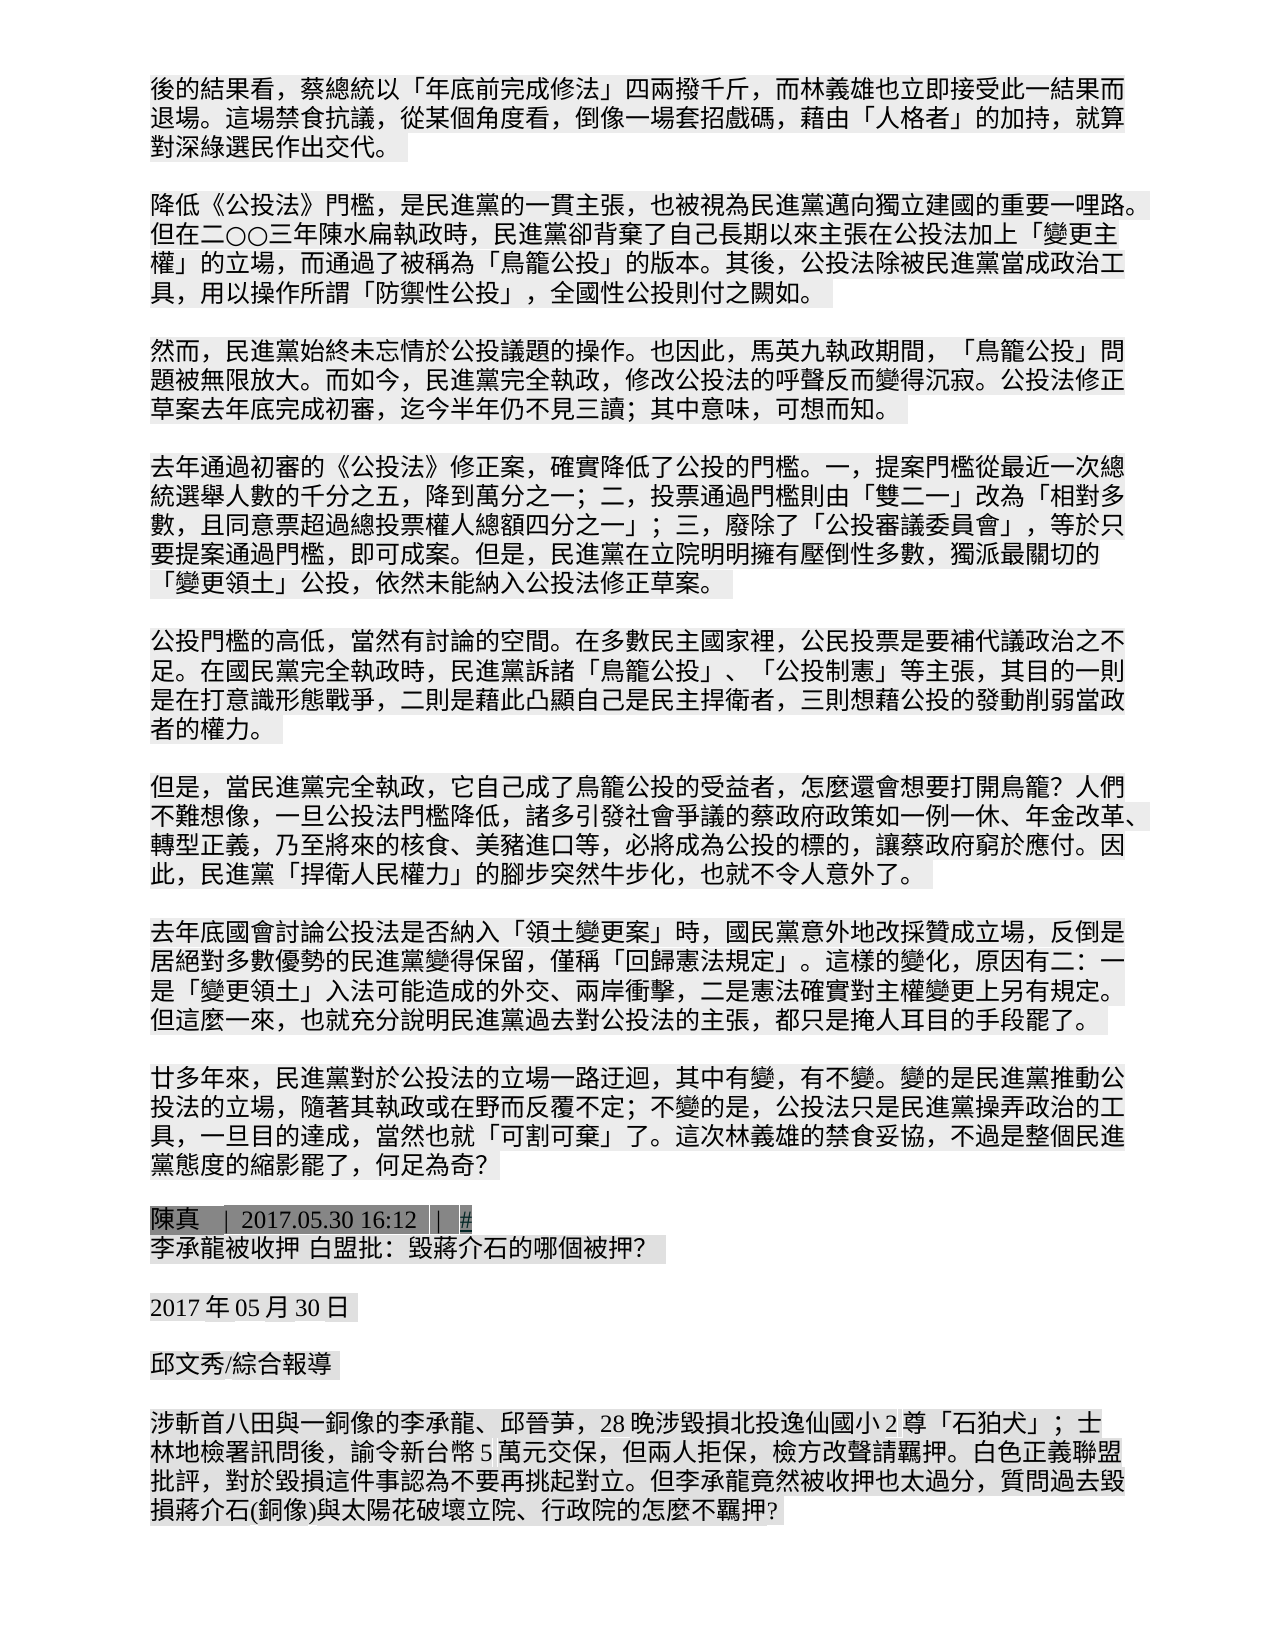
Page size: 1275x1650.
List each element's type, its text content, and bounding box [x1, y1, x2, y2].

text 李承龍被收押 白盟批：毀蔣介石的哪個被押？ 2017年05月30日 邱文秀/綜合報導 涉斬首八田與一銅像的李承龍、邱晉芛，28晚涉毀損北投逸仙國小2尊「石狛犬」；士林地檢署訊問後，諭令新台幣5萬元交保，但兩人拒保，檢方改聲請羈押。白色正義聯盟批評，對於毀損這件事認為不要再挑起對立。但李承龍竟然被收押也太過分，質問過去毀損蔣介石(銅像)與太陽花破壞立院、行政院的怎麼不羈押? [150, 1235, 1125, 1554]
text 陳真 | 2017.05.30 16:12 | # [150, 1205, 1125, 1235]
text 從「人格者」的妥協看民進黨的變與不變 2017-05-15 聯合報社論 民進黨前主席林義雄的「公投法補正」禁食活動落幕了，除換來蔡總統「年底前完成修法」的承諾，這次的「接力禁食」，遠不如他前兩次在國會席次減半、廢核四的「絕食靜坐」的強度和聳動。林義雄原本訴求「五二○前完成修法」，則煙消雲散。 林義雄被綠營譽為「人格者」，以示對他堅持理想的尊敬。但這次的公投禁食卻充滿妥協色彩：其一，手段變得溫和。林義雄過去面對國民黨，常採取「無限期絕食」的強烈抗爭；這次卻變成了「接力禁食五小時」。其二，所謂「公投法補正」，並不提是否納入「變更領土公投」，只說要「破除鳥籠公投」。 從過程看，民進黨宣稱派出大老和林義雄「溝通」，但其主旨為何，外人不得而知。從最後的結果看，蔡總統以「年底前完成修法」四兩撥千斤，而林義雄也立即接受此一結果而退場。這場禁食抗議，從某個角度看，倒像一場套招戲碼，藉由「人格者」的加持，就算對深綠選民作出交代。 降低《公投法》門檻，是民進黨的一貫主張，也被視為民進黨邁向獨立建國的重要一哩路。但在二○○三年陳水扁執政時，民進黨卻背棄了自己長期以來主張在公投法加上「變更主權」的立場，而通過了被稱為「鳥籠公投」的版本。其後，公投法除被民進黨當成政治工具，用以操作所謂「防禦性公投」，全國性公投則付之闕如。 然而，民進黨始終未忘情於公投議題的操作。也因此，馬英九執政期間，「鳥籠公投」問題被無限放大。而如今，民進黨完全執政，修改公投法的呼聲反而變得沉寂。公投法修正草案去年底完成初審，迄今半年仍不見三讀；其中意味，可想而知。 去年通過初審的《公投法》修正案，確實降低了公投的門檻。一，提案門檻從最近一次總統選舉人數的千分之五，降到萬分之一；二，投票通過門檻則由「雙二一」改為「相對多數，且同意票超過總投票權人總額四分之一」；三，廢除了「公投審議委員會」，等於只要提案通過門檻，即可成案。但是，民進黨在立院明明擁有壓倒性多數，獨派最關切的「變更領土」公投，依然未能納入公投法修正草案。 公投門檻的高低，當然有討論的空間。在多數民主國家裡，公民投票是要補代議政治之不足。在國民黨完全執政時，民進黨訴諸「鳥籠公投」、「公投制憲」等主張，其目的一則是在打意識形態戰爭，二則是藉此凸顯自己是民主捍衛者，三則想藉公投的發動削弱當政者的權力。 但是，當民進黨完全執政，它自己成了鳥籠公投的受益者，怎麼還會想要打開鳥籠？人們不難想像，一旦公投法門檻降低，諸多引發社會爭議的蔡政府政策如一例一休、年金改革、轉型正義，乃至將來的核食、美豬進口等，必將成為公投的標的，讓蔡政府窮於應付。因此，民進黨「捍衛人民權力」的腳步突然牛步化，也就不令人意外了。 去年底國會討論公投法是否納入「領土變更案」時，國民黨意外地改採贊成立場，反倒是居絕對多數優勢的民進黨變得保留，僅稱「回歸憲法規定」。這樣的變化，原因有二：一是「變更領土」入法可能造成的外交、兩岸衝擊，二是憲法確實對主權變更上另有規定。但這麼一來，也就充分說明民進黨過去對公投法的主張，都只是掩人耳目的手段罷了。 廿多年來，民進黨對於公投法的立場一路迂迴，其中有變，有不變。變的是民進黨推動公投法的立場，隨著其執政或在野而反覆不定；不變的是，公投法只是民進黨操弄政治的工具，一旦目的達成，當然也就「可割可棄」了。這次林義雄的禁食妥協，不過是整個民進黨態度的縮影罷了，何足為奇？ [150, 75, 1125, 1180]
